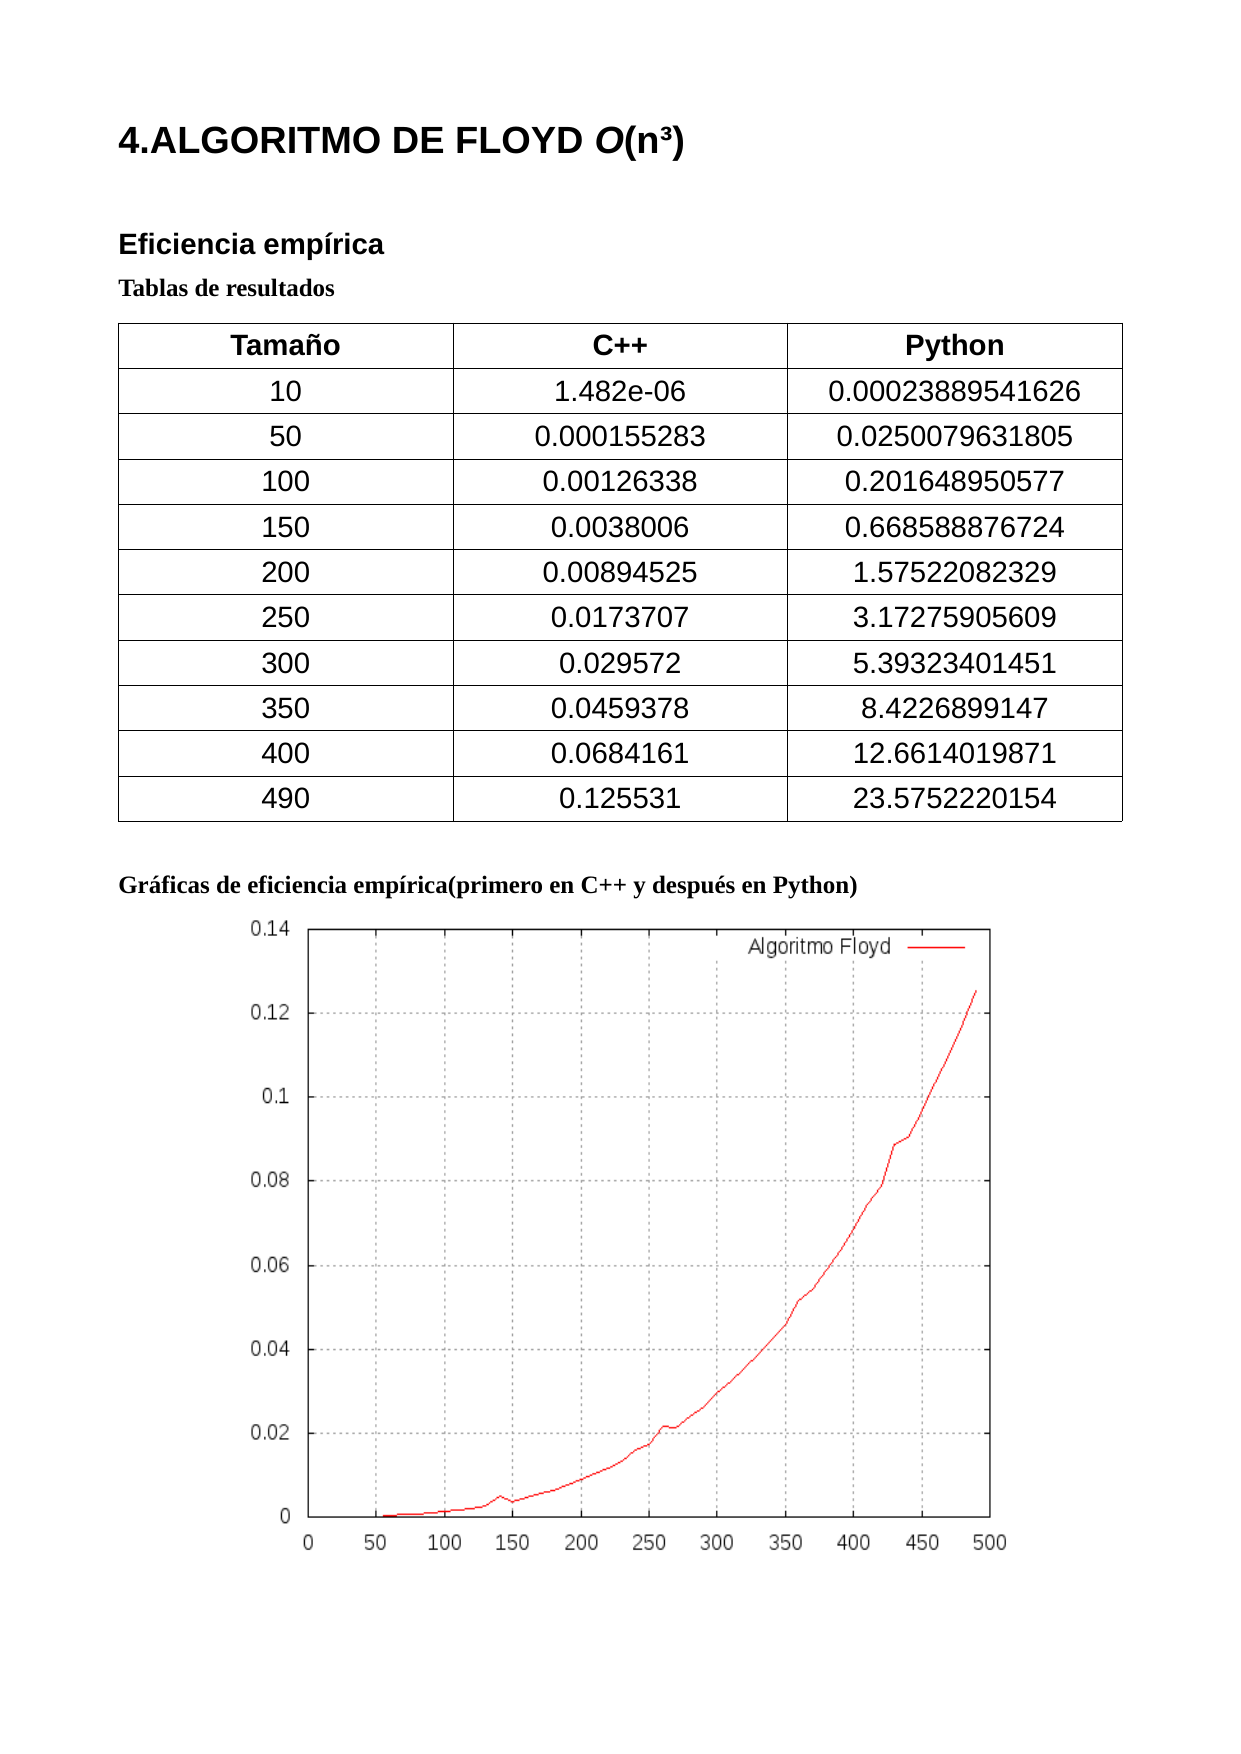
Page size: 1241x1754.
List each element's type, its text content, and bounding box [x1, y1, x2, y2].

table_cell 0.000155283 [454, 414, 787, 458]
table_cell 200 [119, 550, 453, 594]
table_cell 12.6614019871 [788, 731, 1122, 776]
table_cell 0.00023889541626 [788, 369, 1122, 413]
table_cell 0.0173707 [454, 595, 787, 640]
text Tablas de resultados [118, 273, 1122, 302]
table_cell 0.0459378 [454, 686, 787, 730]
text Gráficas de eficiencia empírica(primero en C++ y después en Python) [118, 870, 1122, 899]
table_cell 0.201648950577 [788, 460, 1122, 504]
subtitle Eficiencia empírica [118, 227, 1122, 261]
table_cell 150 [119, 505, 453, 549]
table_cell 0.00126338 [454, 460, 787, 504]
table_cell 50 [119, 414, 453, 458]
table_cell 3.17275905609 [788, 595, 1122, 640]
table_header Tamaño [119, 324, 453, 368]
table_cell 8.4226899147 [788, 686, 1122, 730]
table_header Python [788, 324, 1122, 368]
table_cell 0.125531 [454, 777, 787, 821]
table_cell 400 [119, 731, 453, 776]
table_cell 0.0250079631805 [788, 414, 1122, 458]
table_cell 0.029572 [454, 641, 787, 685]
table_cell 23.5752220154 [788, 777, 1122, 821]
table_cell 1.482e-06 [454, 369, 787, 413]
subtitle 4.ALGORITMO DE FLOYD O(n³) [118, 118, 1122, 162]
table_cell 490 [119, 777, 453, 821]
table_cell 250 [119, 595, 453, 640]
table_cell 5.39323401451 [788, 641, 1122, 685]
table_cell 0.668588876724 [788, 505, 1122, 549]
picture [212, 902, 1028, 1571]
table_cell 10 [119, 369, 453, 413]
table_cell 0.0038006 [454, 505, 787, 549]
table_cell 0.0684161 [454, 731, 787, 776]
table_cell 1.57522082329 [788, 550, 1122, 594]
table_cell 350 [119, 686, 453, 730]
table_cell 0.00894525 [454, 550, 787, 594]
table_header C++ [454, 324, 787, 368]
table_cell 100 [119, 460, 453, 504]
table_cell 300 [119, 641, 453, 685]
